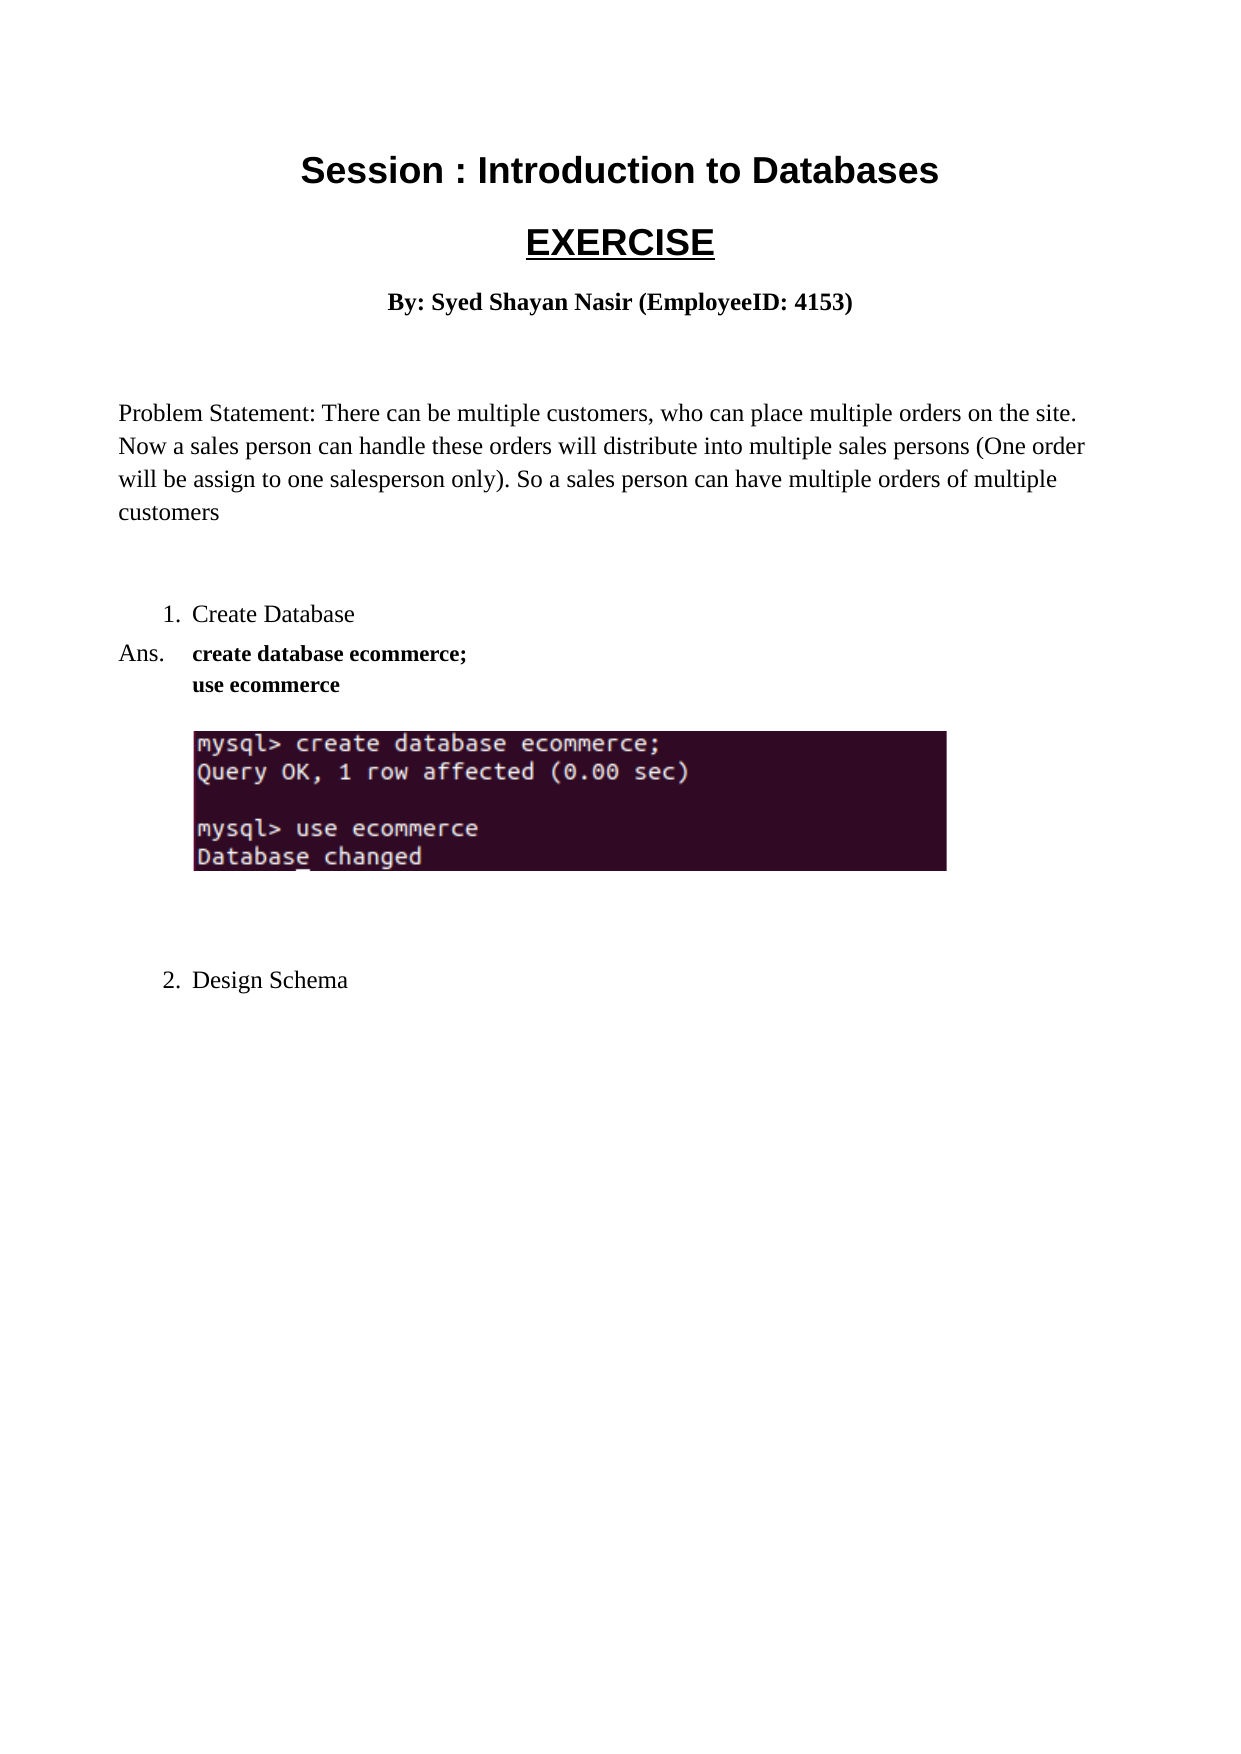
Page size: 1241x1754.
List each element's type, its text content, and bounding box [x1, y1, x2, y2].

subtitle Session : Introduction to Databases [118, 148, 1122, 191]
text use ecommerce [118, 671, 1122, 697]
text Ans. create database ecommerce; [118, 638, 1122, 666]
list Design Schema [162, 965, 1122, 994]
text By: Syed Shayan Nasir (EmployeeID: 4153) [118, 287, 1122, 316]
list Create Database [162, 599, 1122, 627]
subtitle EXERCISE [118, 221, 1122, 264]
text Problem Statement: There can be multiple customers, who can place multiple orders on the site. Now a sales person can handle these orders will distribute into multiple sales persons (One order will be assign to one salesperson only). So a sales person can have multiple orders of multiple customers [118, 398, 1122, 526]
picture [193, 731, 947, 871]
